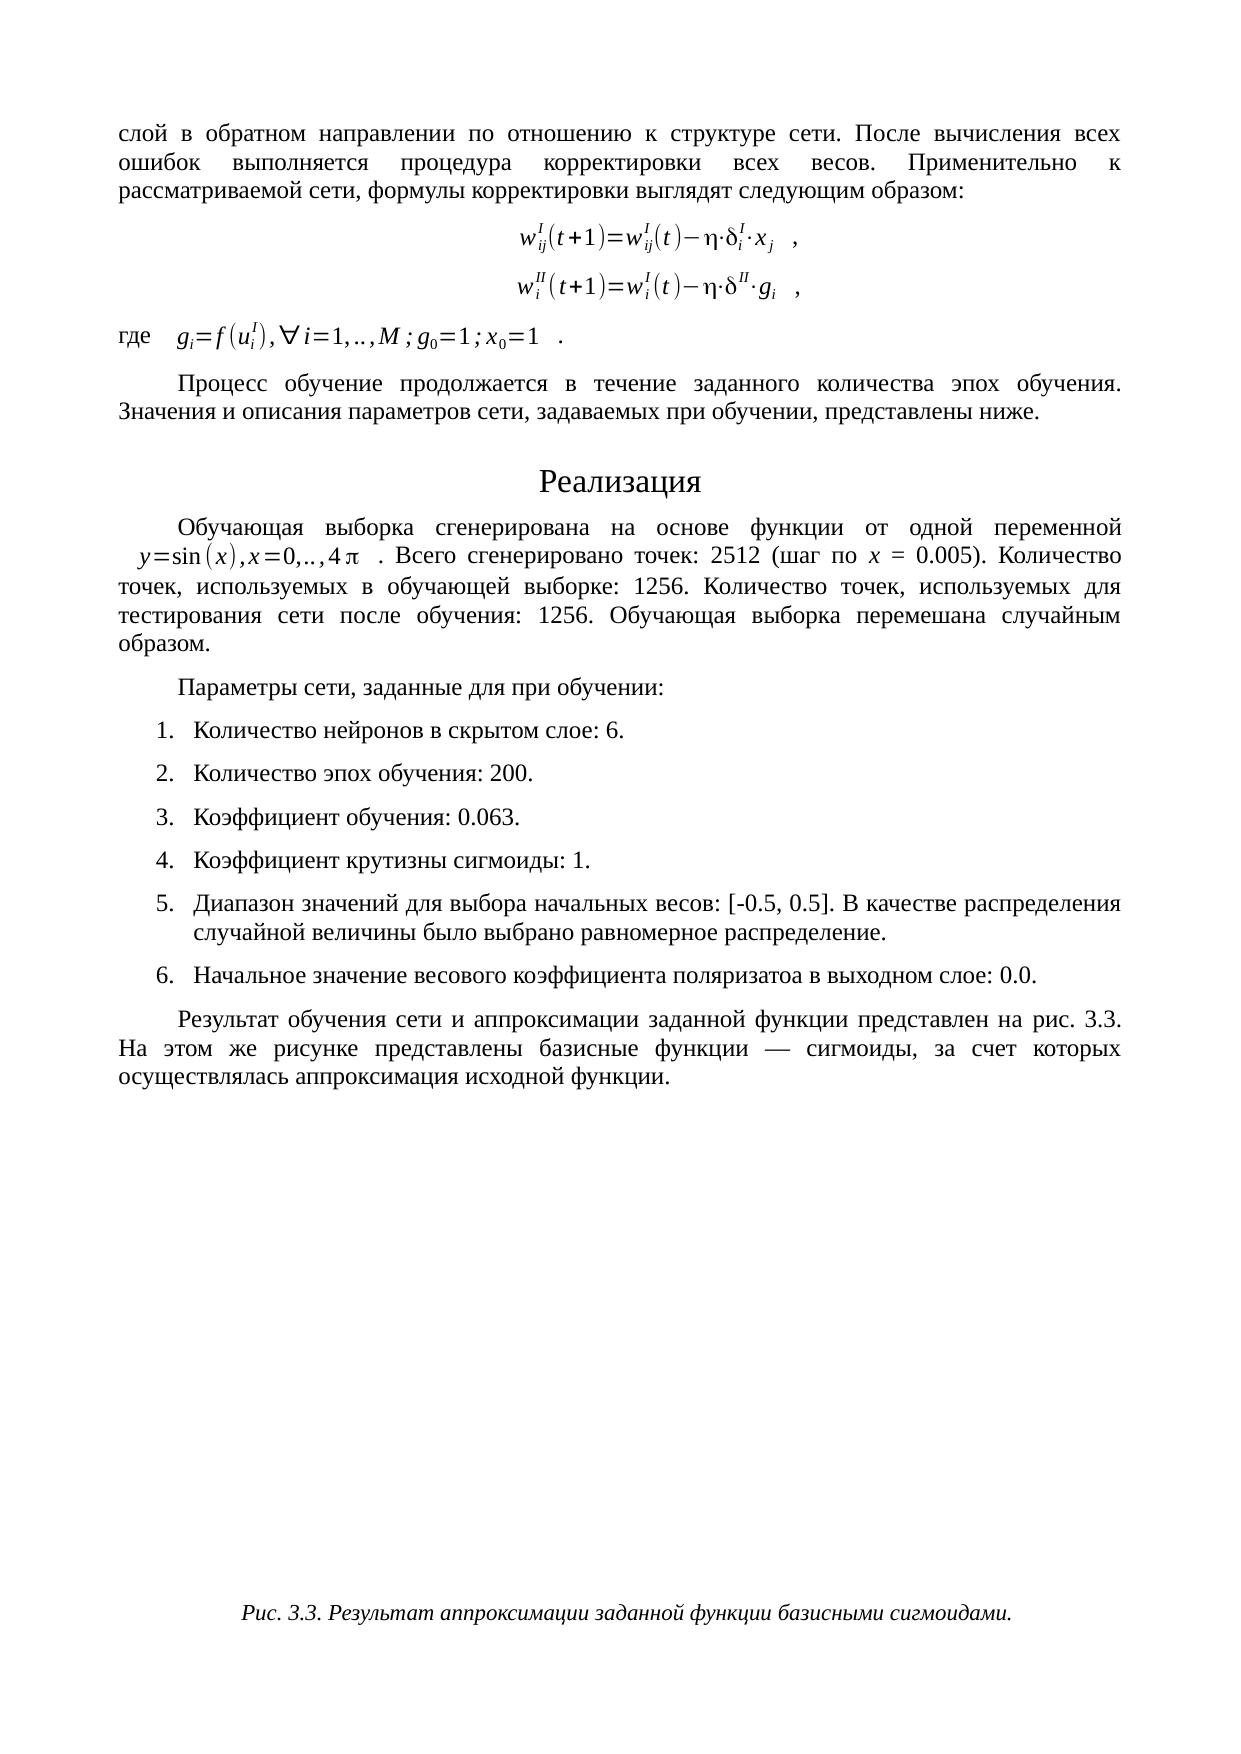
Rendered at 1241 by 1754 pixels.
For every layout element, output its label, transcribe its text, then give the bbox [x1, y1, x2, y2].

text Процесс обучение продолжается в течение заданного количества эпох обучения. Значения и описания параметров сети, задаваемых при обучении, представлены ниже. [118, 368, 1122, 425]
text где . [118, 318, 1122, 353]
text Результат обучения сети и аппроксимации заданной функции представлен на рис. 3.3. На этом же рисунке представлены базисные функции — сигмоиды, за счет которых осуществлялась аппроксимация исходной функции. [118, 1004, 1122, 1090]
list Количество нейронов в скрытом слое: 6. [156, 715, 1122, 744]
subtitle Реализация [118, 461, 1122, 499]
text Параметры сети, заданные для при обучении: [118, 672, 1122, 701]
text , [118, 219, 1122, 254]
list Коэффициент крутизны сигмоиды: 1. [156, 845, 1122, 874]
list Количество эпох обучения: 200. [156, 758, 1122, 787]
text Обучающая выборка сгенерирована на основе функции от одной переменной . Всего сгенерировано точек: 2512 (шаг по x = 0.005). Количество точек, используемых в обучающей выборке: 1256. Количество точек, используемых для тестирования сети после обучения: 1256. Обучающая выборка перемешана случайным образом. [118, 512, 1122, 657]
list Начальное значение весового коэффициента поляризатоа в выходном слое: 0.0. [156, 961, 1122, 989]
list Диапазон значений для выбора начальных весов: [-0.5, 0.5]. В качестве распределения случайной величины было выбрано равномерное распределение. [156, 888, 1122, 946]
text слой в обратном направлении по отношению к структуре сети. После вычисления всех ошибок выполняется процедура корректировки всех весов. Применительно к рассматриваемой сети, формулы корректировки выглядят следующим образом: [118, 118, 1122, 204]
list Коэффициент обучения: 0.063. [156, 802, 1122, 831]
text Рис. 3.3. Результат аппроксимации заданной функции базисными сигмоидами. [177, 1117, 1079, 1625]
text , [118, 268, 1122, 303]
